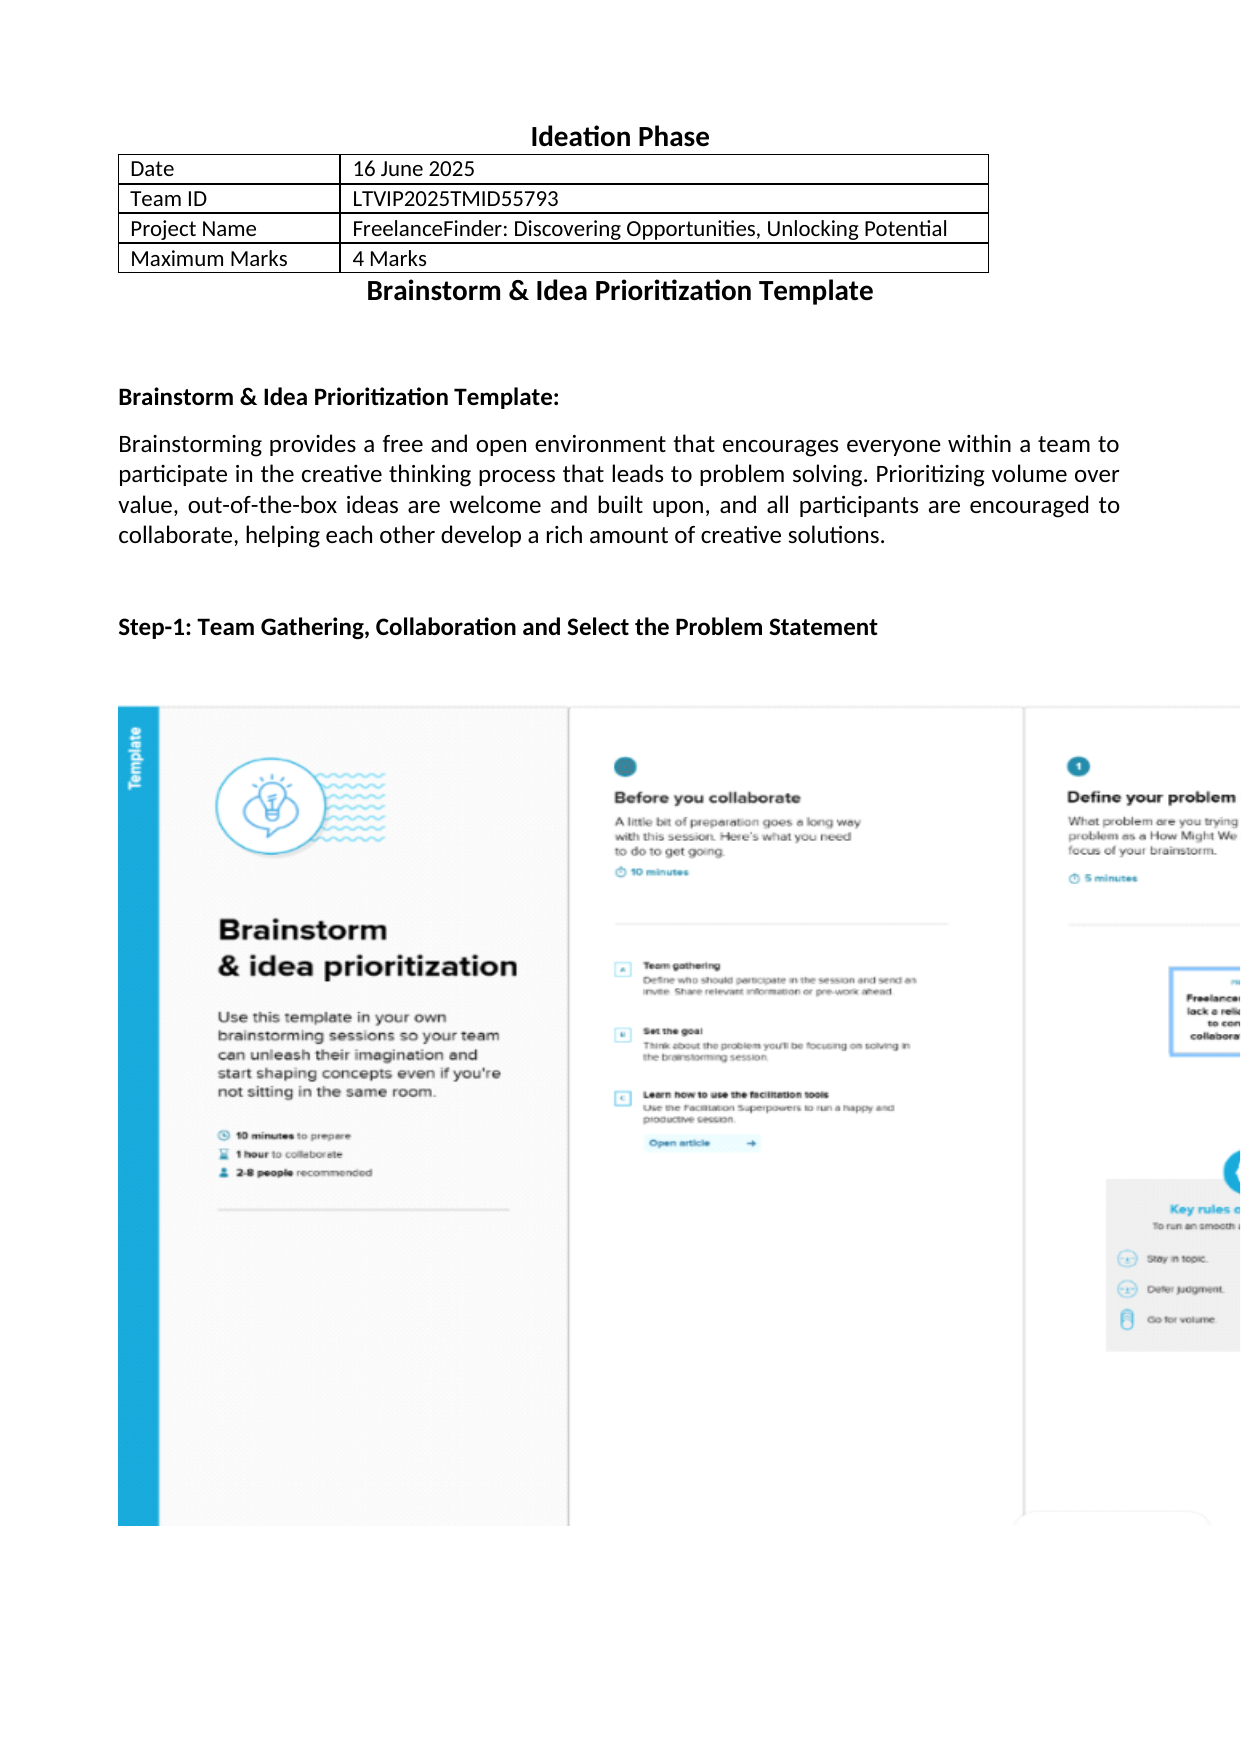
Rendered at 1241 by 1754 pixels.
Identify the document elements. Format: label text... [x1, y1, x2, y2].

table_header Date [119, 155, 339, 183]
table_cell 4 Marks [341, 244, 988, 272]
table_cell Project Name [119, 214, 339, 242]
table_cell Maximum Marks [119, 244, 339, 272]
table_cell Team ID [119, 185, 339, 212]
table_cell FreelanceFinder: Discovering Opportunities, Unlocking Potential [341, 214, 988, 242]
table_header 16 June 2025 [341, 155, 988, 183]
table_cell LTVIP2025TMID55793 [341, 185, 988, 212]
text Step-1: Team Gathering, Collaboration and Select the Problem Statement [118, 611, 1122, 642]
text Brainstorm & Idea Prioritization Template: [118, 381, 1122, 411]
text Brainstorm & Idea Prioritization Template [118, 272, 1122, 308]
text Brainstorming provides a free and open environment that encourages everyone within a team to participate in the creative thinking process that leads to problem solving. Prioritizing volume over value, out-of-the-box ideas are welcome and built upon, and all participants are encouraged to collaborate, helping each other develop a rich amount of creative solutions. [118, 428, 1122, 550]
text Ideation Phase [118, 118, 1122, 154]
